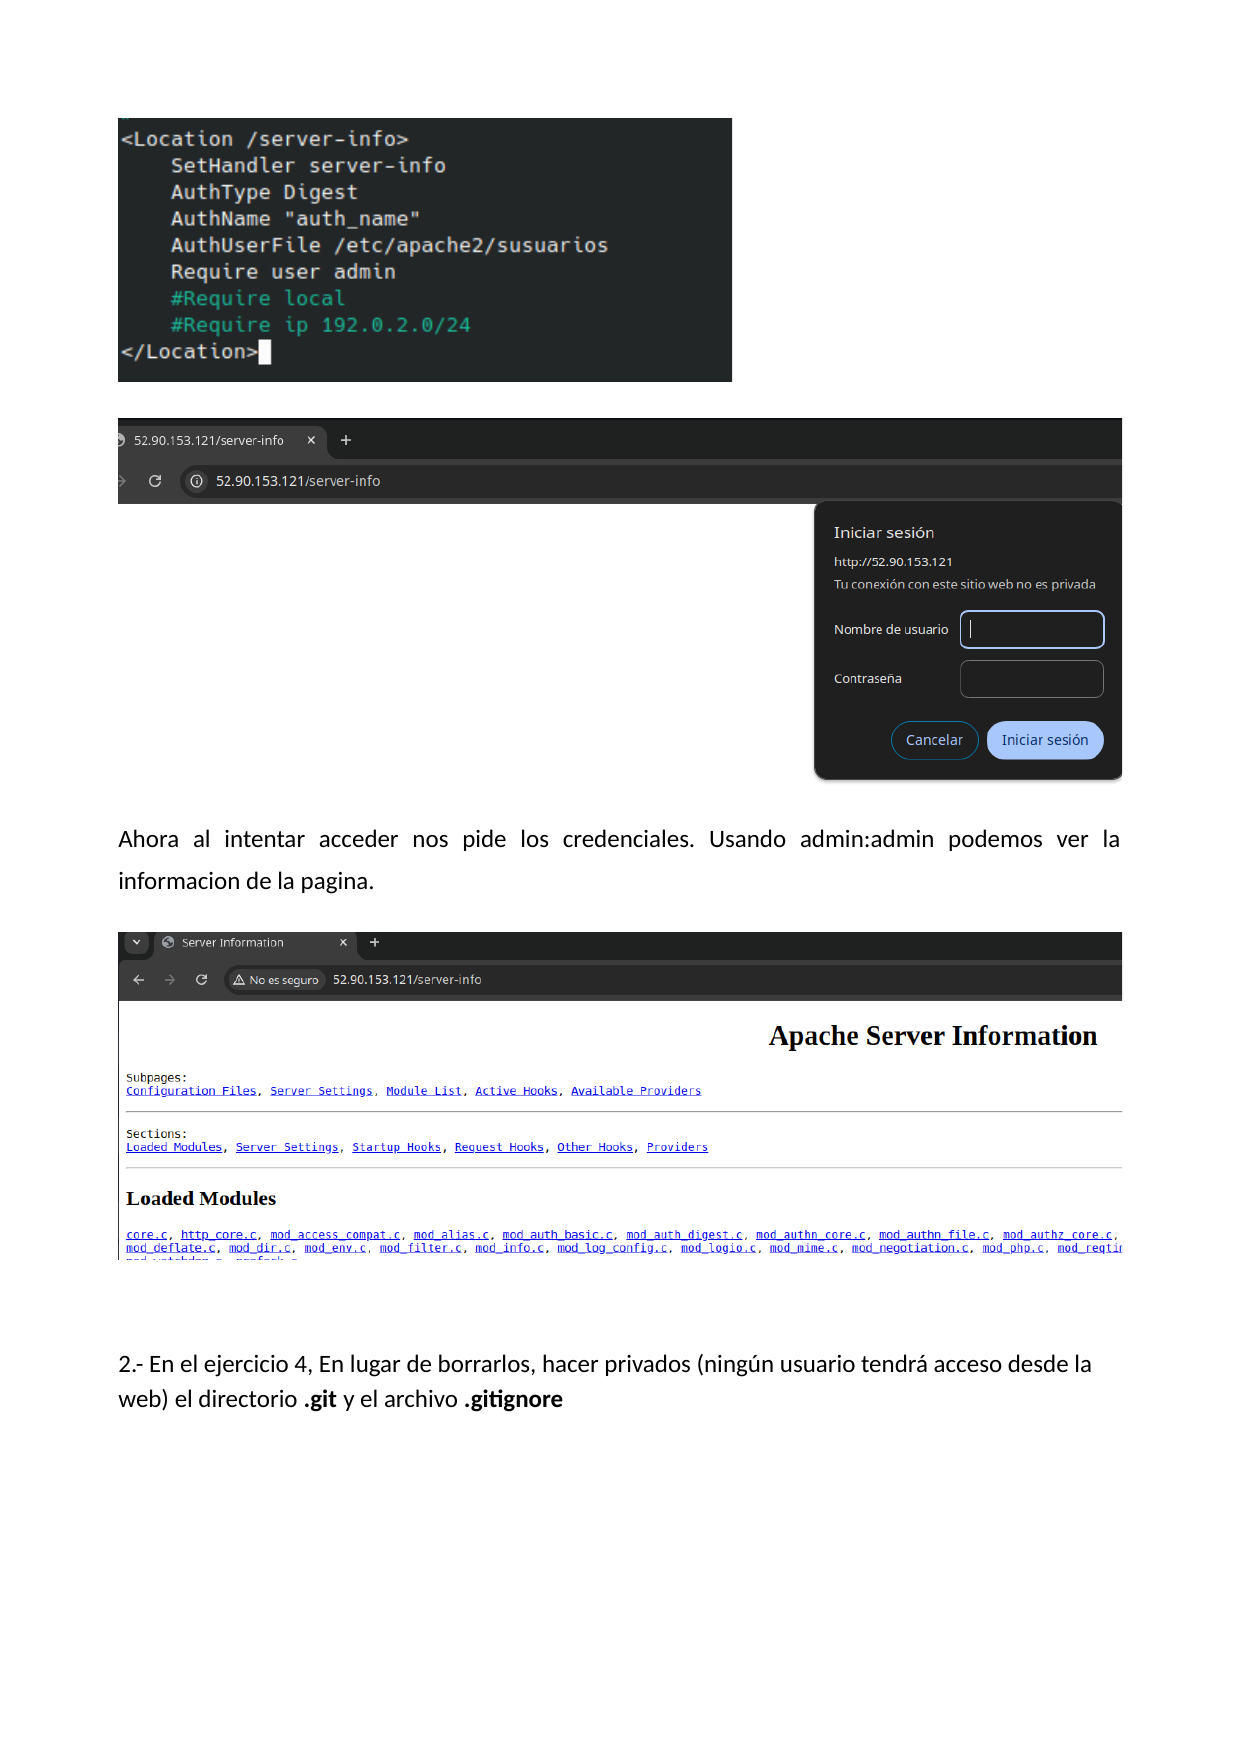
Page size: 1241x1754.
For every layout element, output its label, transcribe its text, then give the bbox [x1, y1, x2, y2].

picture [118, 418, 1123, 788]
text 2.- En el ejercicio 4, En lugar de borrarlos, hacer privados (ningún usuario tendrá acceso desde la web) el directorio .git y el archivo .gitignore [118, 1348, 1122, 1413]
picture [118, 932, 1123, 1260]
picture [118, 118, 733, 382]
text Ahora al intentar acceder nos pide los credenciales. Usando admin:admin podemos ver la informacion de la pagina. [118, 823, 1122, 896]
